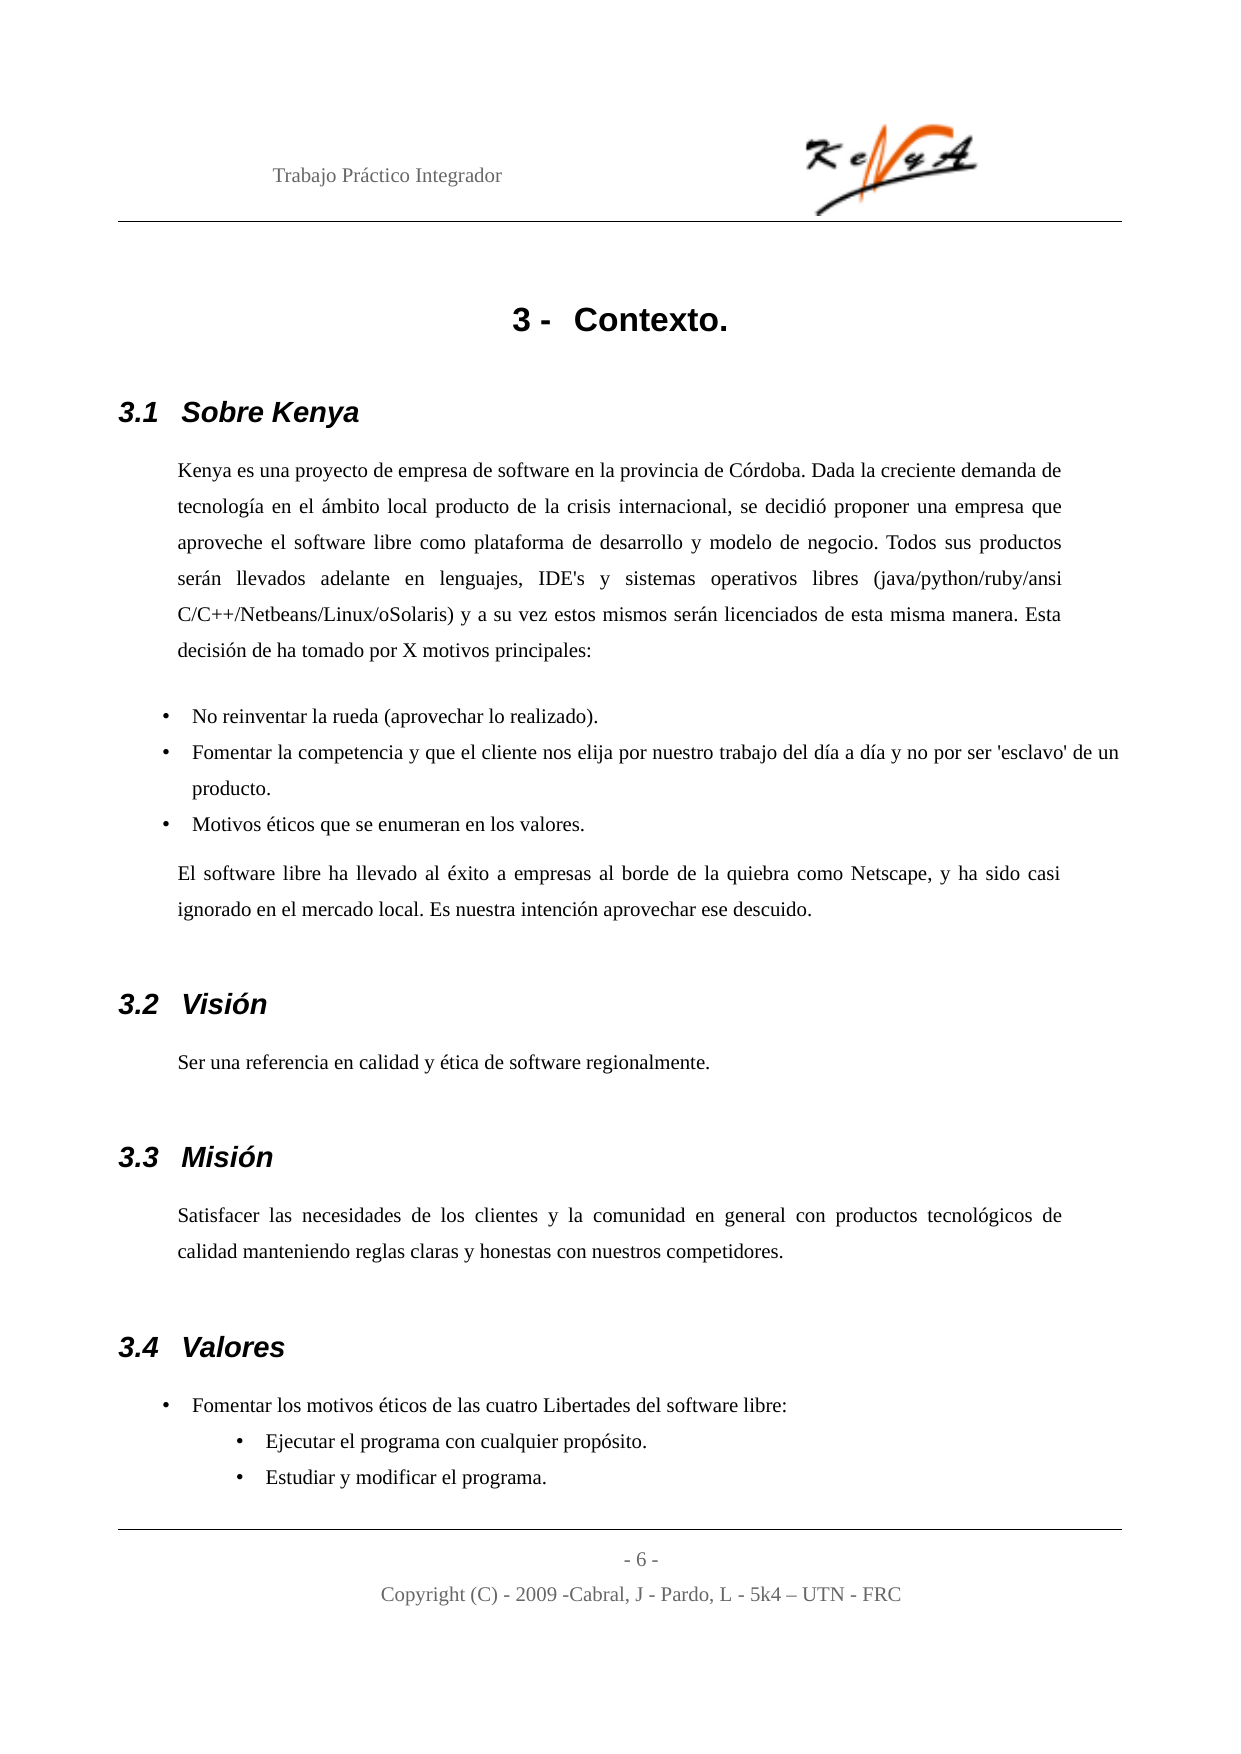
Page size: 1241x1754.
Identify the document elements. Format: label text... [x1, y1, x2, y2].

subtitle Contexto. [118, 300, 1122, 338]
list Estudiar y modificar el programa. [236, 1465, 1122, 1489]
list Fomentar la competencia y que el cliente nos elija por nuestro trabajo del día a día y no por ser 'esclavo' de un producto. [162, 740, 1122, 800]
list No reinventar la rueda (aprovechar lo realizado). [162, 704, 1122, 728]
text Kenya es una proyecto de empresa de software en la provincia de Córdoba. Dada la creciente demanda de tecnología en el ámbito local producto de la crisis internacional, se decidió proponer una empresa que aproveche el software libre como plataforma de desarrollo y modelo de negocio. Todos sus productos serán llevados adelante en lenguajes, IDE's y sistemas operativos libres (java/python/ruby/ansi C/C++/Netbeans/Linux/oSolaris) y a su vez estos mismos serán licenciados de esta misma manera. Esta decisión de ha tomado por X motivos principales: [177, 458, 1063, 662]
text Ser una referencia en calidad y ética de software regionalmente. [177, 1050, 1063, 1074]
subtitle Misión [118, 1140, 1122, 1174]
subtitle Sobre Kenya [118, 395, 1122, 429]
subtitle Visión [118, 987, 1122, 1021]
list Motivos éticos que se enumeran en los valores. [162, 812, 1122, 836]
text Satisfacer las necesidades de los clientes y la comunidad en general con productos tecnológicos de calidad manteniendo reglas claras y honestas con nuestros competidores. [177, 1203, 1063, 1263]
list Ejecutar el programa con cualquier propósito. [236, 1429, 1122, 1453]
list Fomentar los motivos éticos de las cuatro Libertades del software libre: [162, 1393, 1122, 1417]
subtitle Valores [118, 1330, 1122, 1363]
text El software libre ha llevado al éxito a empresas al borde de la quiebra como Netscape, y ha sido casi ignorado en el mercado local. Es nuestra intención aprovechar ese descuido. [177, 861, 1063, 921]
picture [805, 123, 979, 216]
